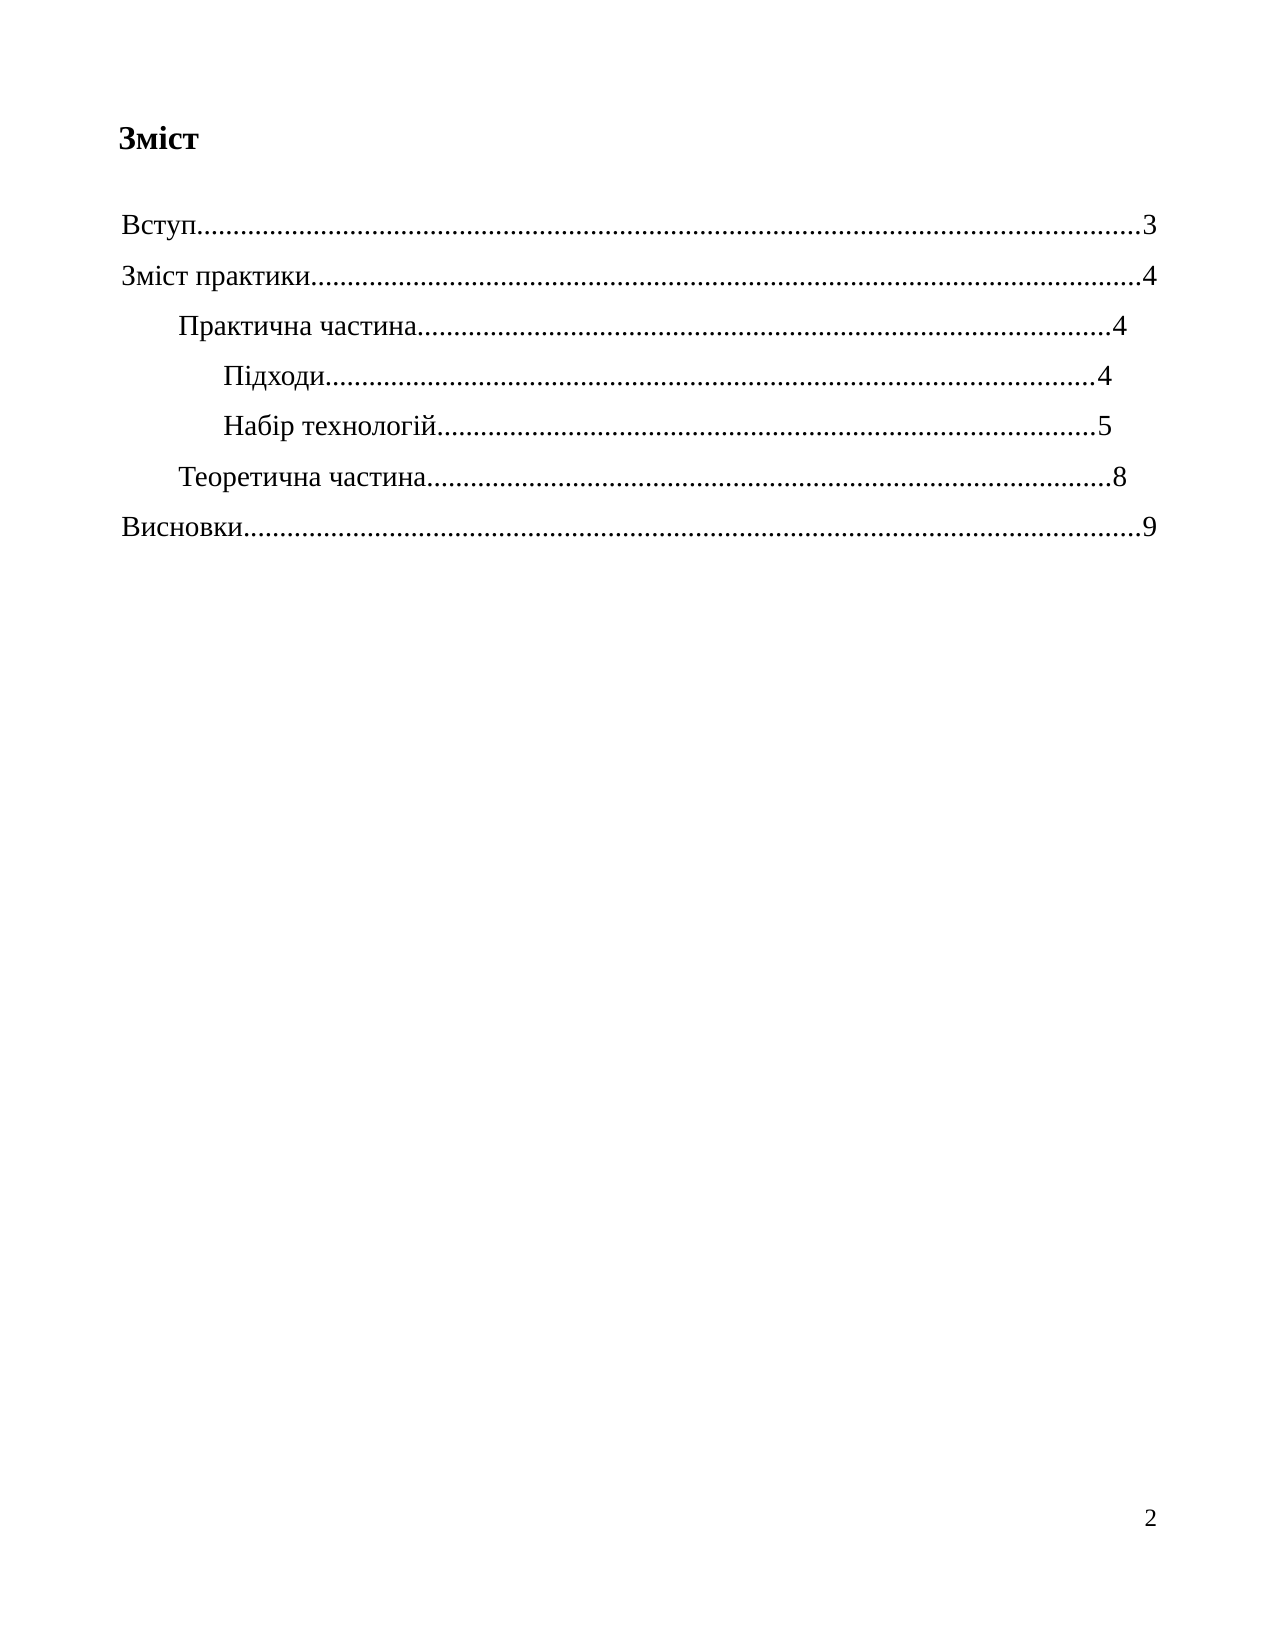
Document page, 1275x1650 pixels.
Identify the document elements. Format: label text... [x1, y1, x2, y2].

text Вступ 3 [121, 207, 1157, 241]
text Теоретична частина. 8 [148, 459, 1157, 492]
text Підходи. 4 [178, 358, 1157, 392]
text Висновки. 9 [121, 509, 1157, 543]
subtitle Зміст [118, 118, 1157, 156]
text Зміст практики. 4 [121, 258, 1157, 291]
text Практична частина. 4 [148, 308, 1157, 341]
text Набір технологій. 5 [178, 408, 1157, 442]
